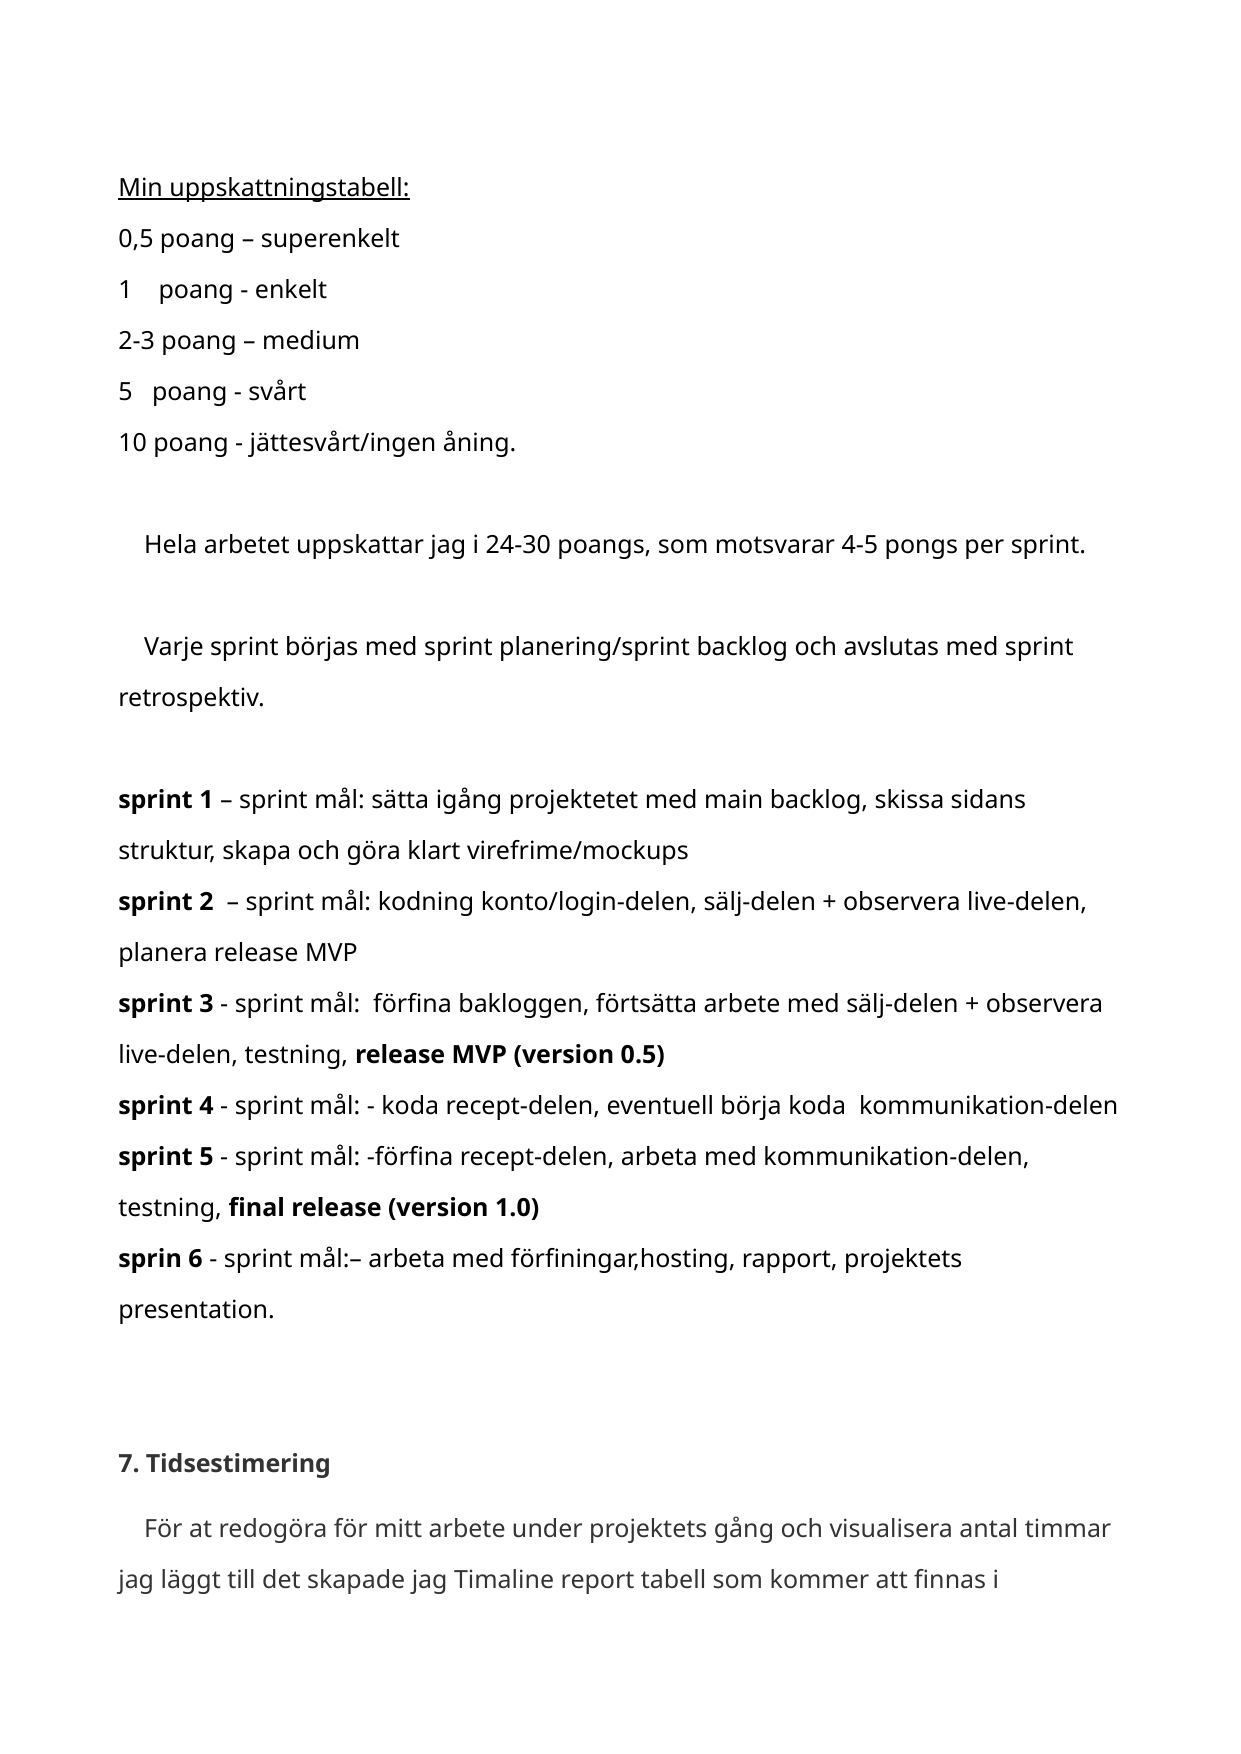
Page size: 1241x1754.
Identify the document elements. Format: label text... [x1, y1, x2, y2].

text 2-3 poang – medium [118, 322, 1122, 356]
text 10 poang - jättesvårt/ingen åning. [118, 424, 1122, 458]
text 7. Tidsestimering [118, 1445, 1122, 1479]
text 5 poang - svårt [118, 373, 1122, 407]
text sprint 3 - sprint mål: förfina bakloggen, förtsätta arbete med sälj-delen + observera live-delen, testning, release MVP (version 0.5) [118, 986, 1122, 1071]
text sprint 5 - sprint mål: -förfina recept-delen, arbeta med kommunikation-delen, testning, final release (version 1.0) [118, 1139, 1122, 1224]
text För at redogöra för mitt arbete under projektets gång och visualisera antal timmar jag läggt till det skapade jag Timaline report tabell som kommer att finnas i [118, 1511, 1122, 1596]
text Varje sprint börjas med sprint planering/sprint backlog och avslutas med sprint retrospektiv. [118, 628, 1122, 714]
text 1 poang - enkelt [118, 271, 1122, 305]
text sprint 2 – sprint mål: kodning konto/login-delen, sälj-delen + observera live-delen, planera release MVP [118, 884, 1122, 969]
text Hela arbetet uppskattar jag i 24-30 poangs, som motsvarar 4-5 pongs per sprint. [118, 526, 1122, 561]
text sprin 6 - sprint mål:– arbeta med förfiningar,hosting, rapport, projektets presentation. [118, 1241, 1122, 1326]
text sprint 1 – sprint mål: sätta igång projektetet med main backlog, skissa sidans struktur, skapa och göra klart virefrime/mockups [118, 782, 1122, 867]
text 0,5 poang – superenkelt [118, 220, 1122, 254]
text sprint 4 - sprint mål: - koda recept-delen, eventuell börja koda kommunikation-delen [118, 1088, 1122, 1122]
text Min uppskattningstabell: [118, 169, 1122, 203]
